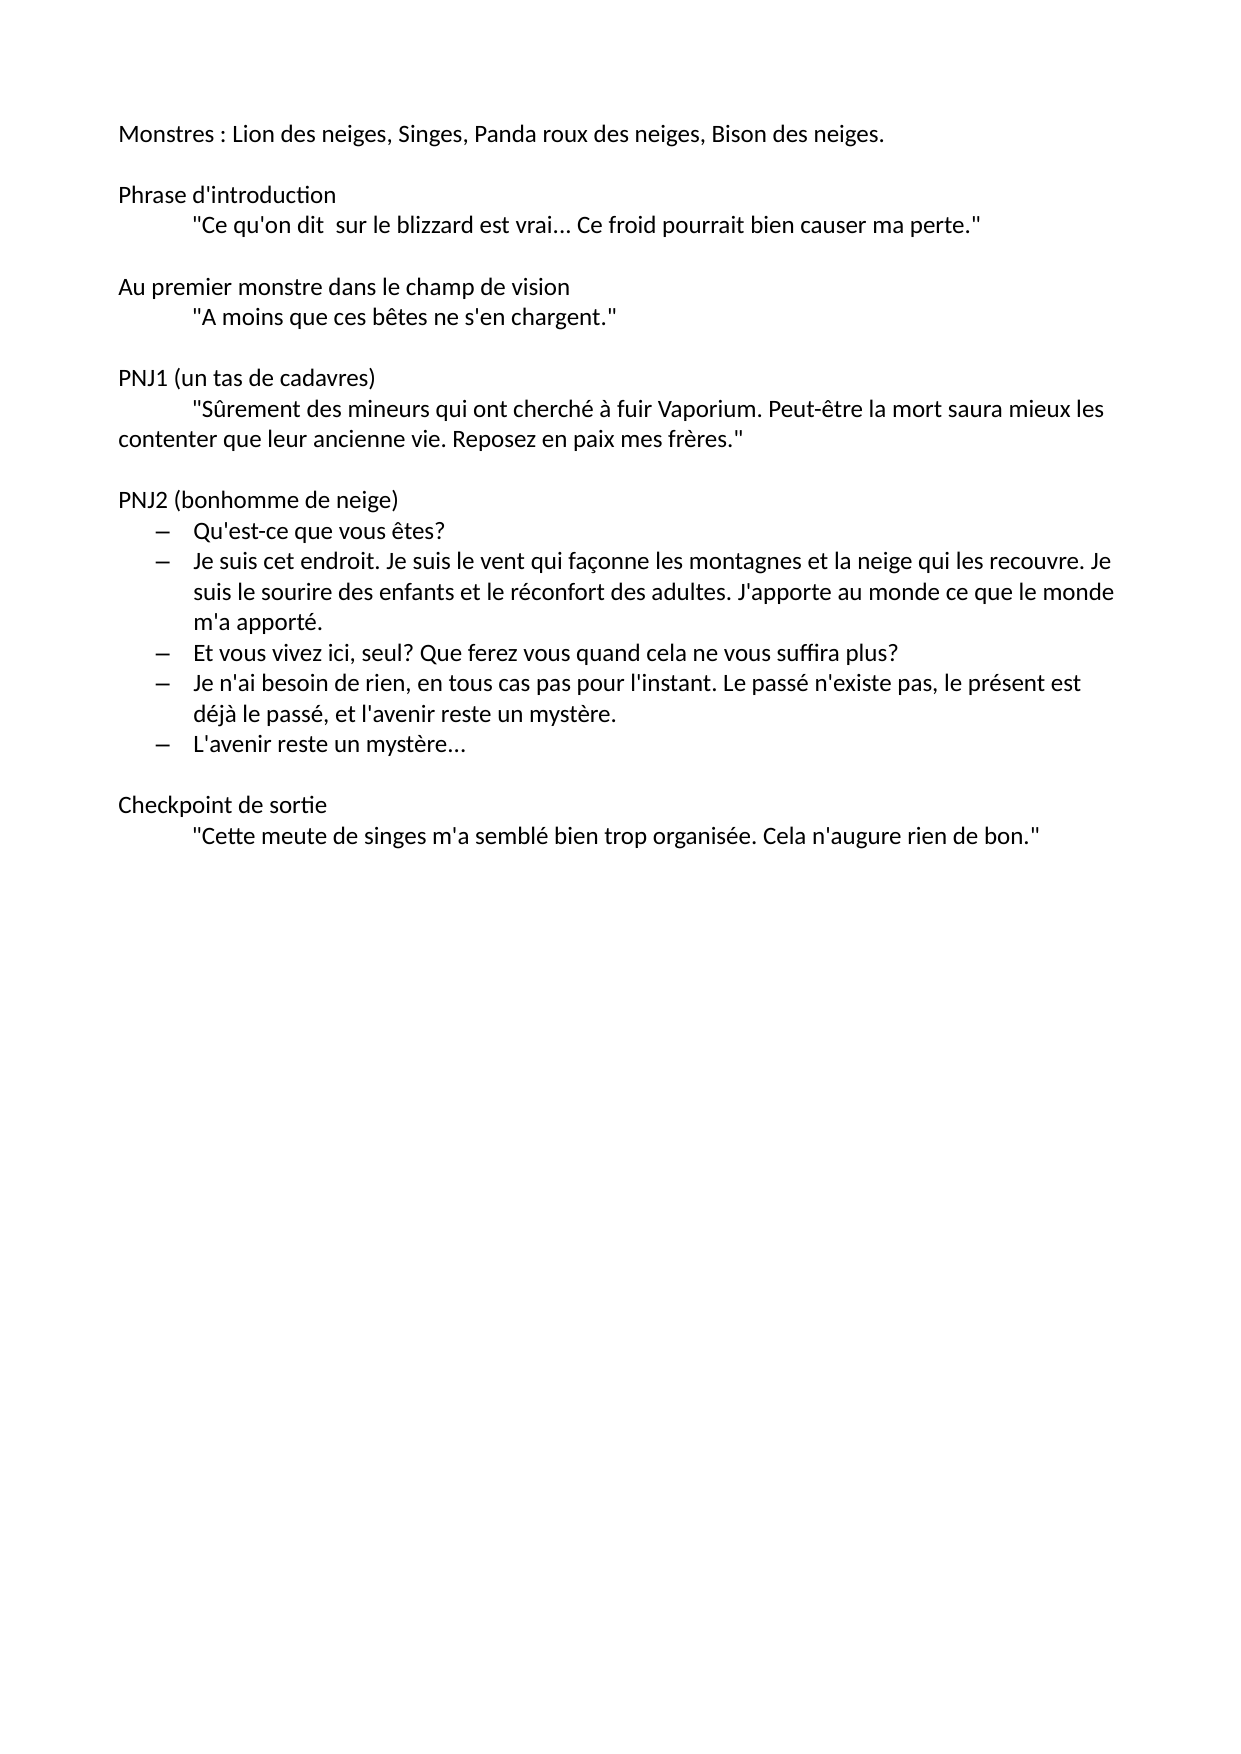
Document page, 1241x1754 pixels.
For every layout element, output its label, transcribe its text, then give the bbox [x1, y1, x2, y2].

list Qu'est-ce que vous êtes? [156, 515, 1122, 545]
list Je suis cet endroit. Je suis le vent qui façonne les montagnes et la neige qui les recouvre. Je suis le sourire des enfants et le réconfort des adultes. J'apporte au monde ce que le monde m'a apporté. [156, 545, 1122, 637]
text Phrase d'introduction [118, 179, 1122, 210]
text "Sûrement des mineurs qui ont cherché à fuir Vaporium. Peut-être la mort saura mieux les contenter que leur ancienne vie. Reposez en paix mes frères." [118, 393, 1122, 454]
list L'avenir reste un mystère... [156, 728, 1122, 759]
text "A moins que ces bêtes ne s'en chargent." [118, 301, 1122, 332]
list Et vous vivez ici, seul? Que ferez vous quand cela ne vous suffira plus? [156, 637, 1122, 667]
text Monstres : Lion des neiges, Singes, Panda roux des neiges, Bison des neiges. [118, 118, 1122, 149]
text Checkpoint de sortie [118, 789, 1122, 820]
list Je n'ai besoin de rien, en tous cas pas pour l'instant. Le passé n'existe pas, le présent est déjà le passé, et l'avenir reste un mystère. [156, 667, 1122, 728]
text Au premier monstre dans le champ de vision [118, 271, 1122, 301]
text PNJ2 (bonhomme de neige) [118, 484, 1122, 515]
text PNJ1 (un tas de cadavres) [118, 362, 1122, 393]
text "Cette meute de singes m'a semblé bien trop organisée. Cela n'augure rien de bon." [118, 820, 1122, 851]
text "Ce qu'on dit sur le blizzard est vrai... Ce froid pourrait bien causer ma perte." [118, 210, 1122, 240]
